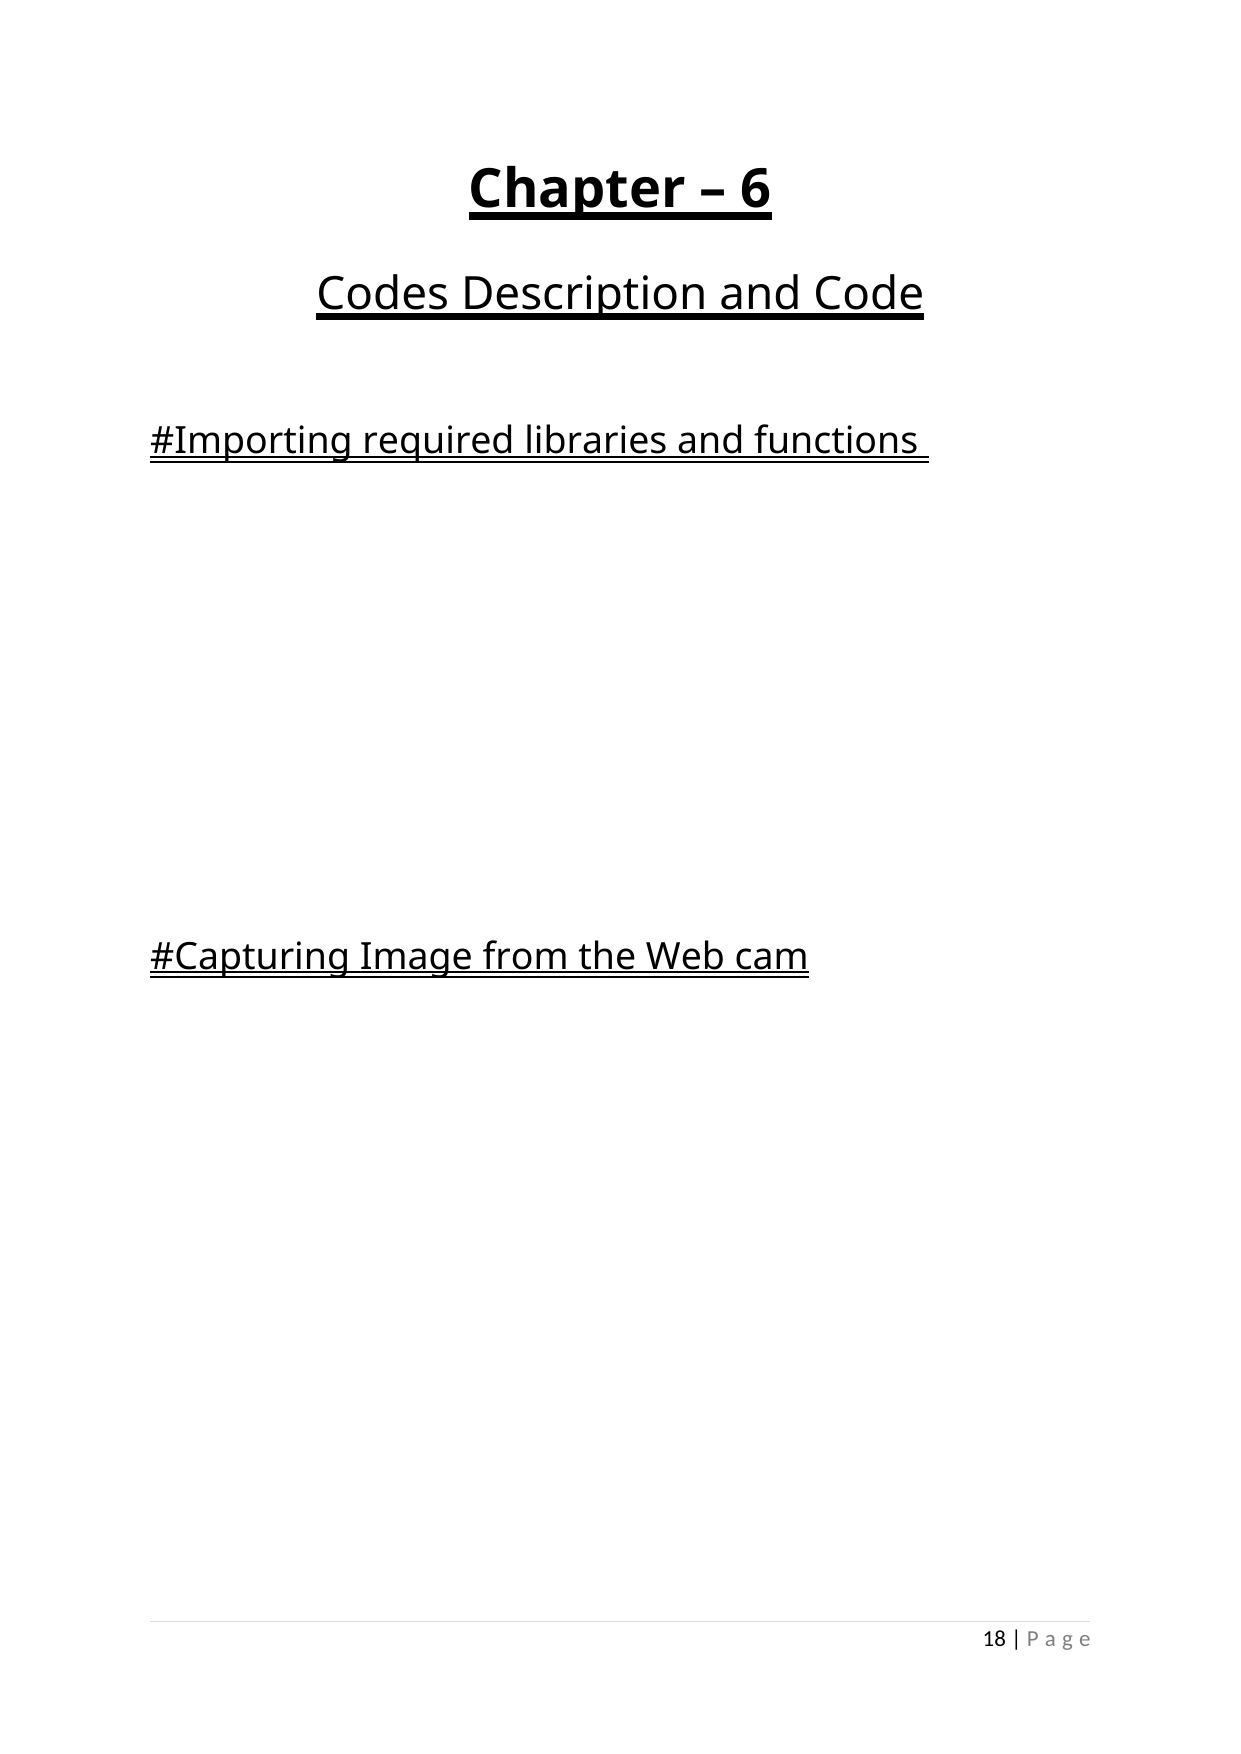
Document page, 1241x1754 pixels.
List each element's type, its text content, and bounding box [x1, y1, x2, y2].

text Codes Description and Code [150, 261, 1090, 323]
text #Importing required libraries and functions [150, 414, 1090, 465]
text #Capturing Image from the Web cam [150, 929, 1090, 980]
text Chapter – 6 [150, 150, 1090, 224]
